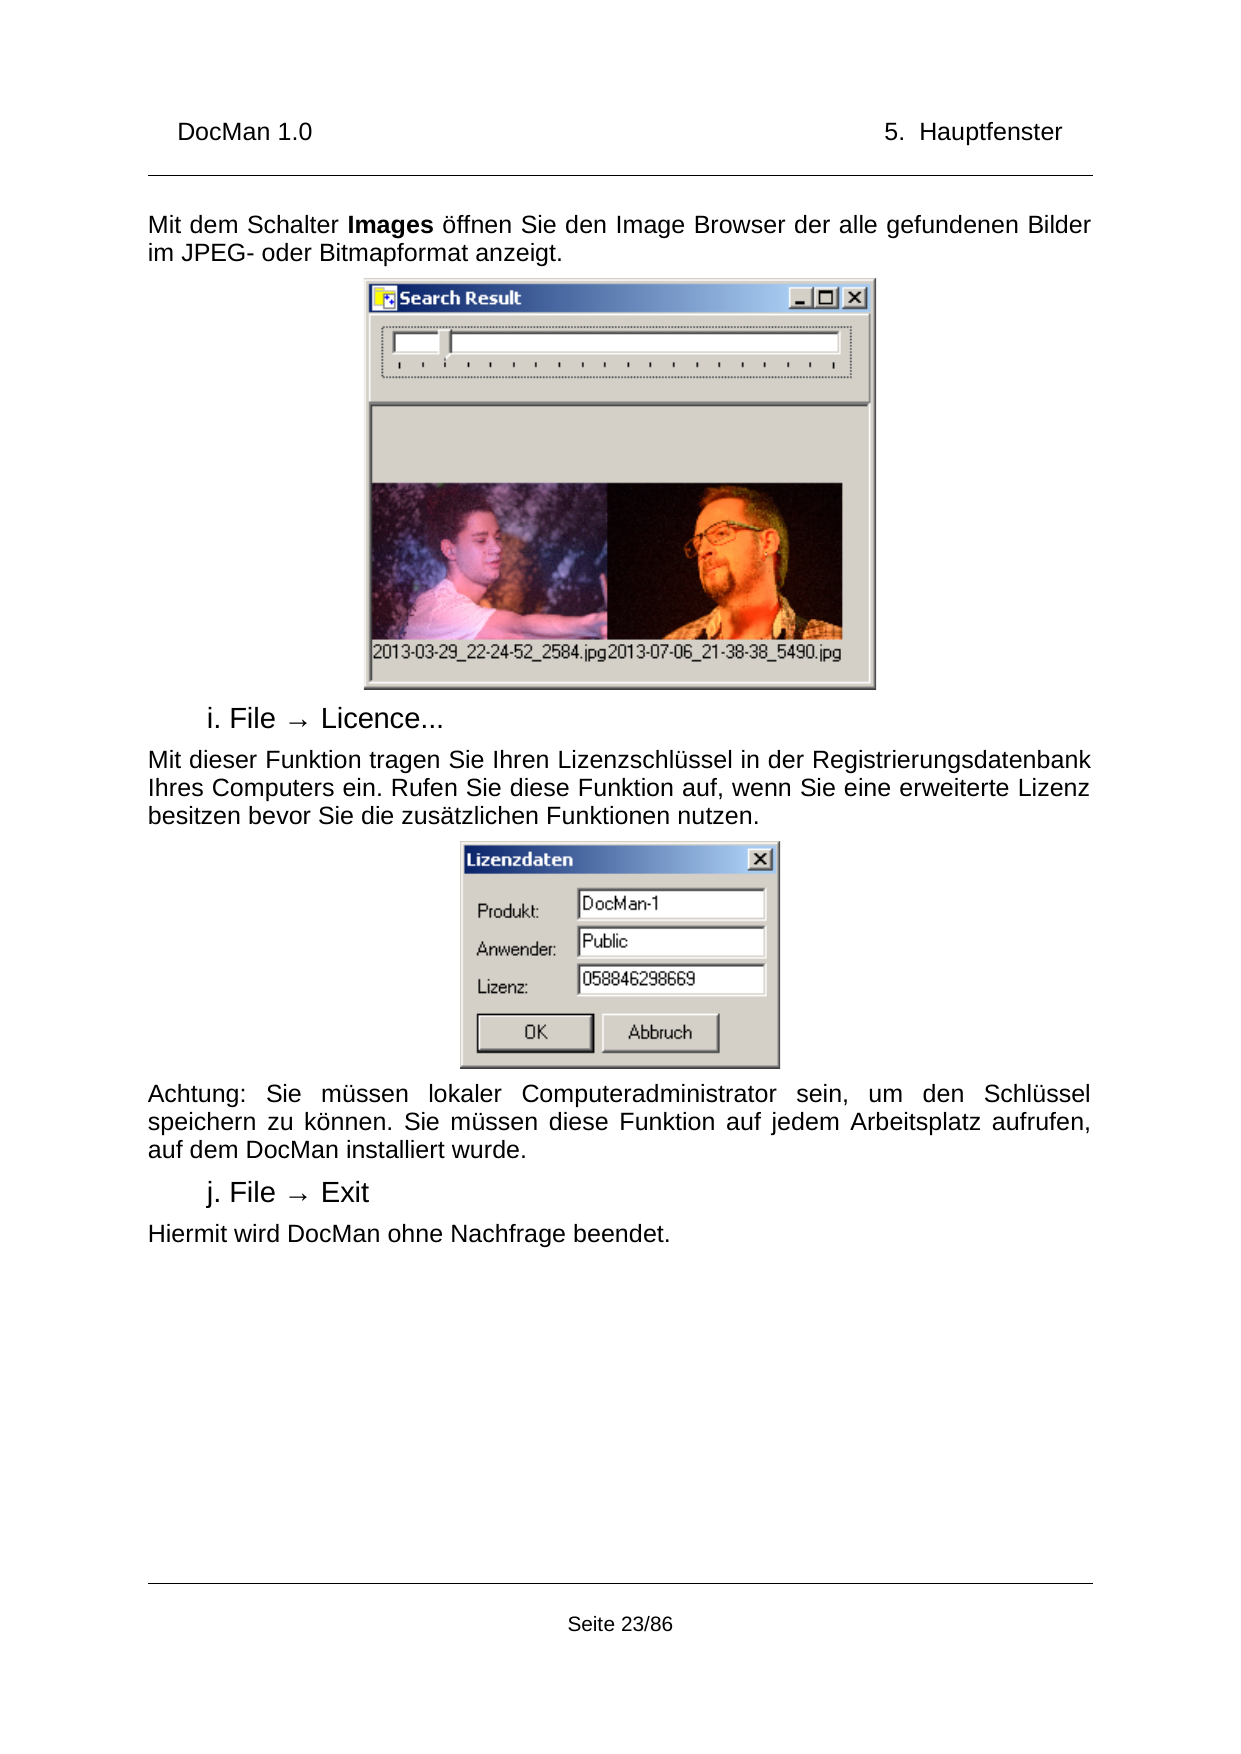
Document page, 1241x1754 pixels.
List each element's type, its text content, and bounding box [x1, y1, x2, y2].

text Mit dieser Funktion tragen Sie Ihren Lizenzschlüssel in der Registrierungsdatenbank Ihres Computers ein. Rufen Sie diese Funktion auf, wenn Sie eine erweiterte Lizenz besitzen bevor Sie die zusätzlichen Funktionen nutzen. [148, 746, 1093, 830]
picture [460, 841, 781, 1069]
text Achtung: Sie müssen lokaler Computeradministrator sein, um den Schlüssel speichern zu können. Sie müssen diese Funktion auf jedem Arbeitsplatz aufrufen, auf dem DocMan installiert wurde. [148, 1080, 1093, 1164]
subtitle File → Licence... [148, 702, 1093, 734]
subtitle File → Exit [148, 1176, 1093, 1208]
text Mit dem Schalter Images öffnen Sie den Image Browser der alle gefundenen Bilder im JPEG- oder Bitmapformat anzeigt. [148, 211, 1093, 267]
picture [363, 278, 877, 690]
text Hiermit wird DocMan ohne Nachfrage beendet. [148, 1220, 1093, 1248]
